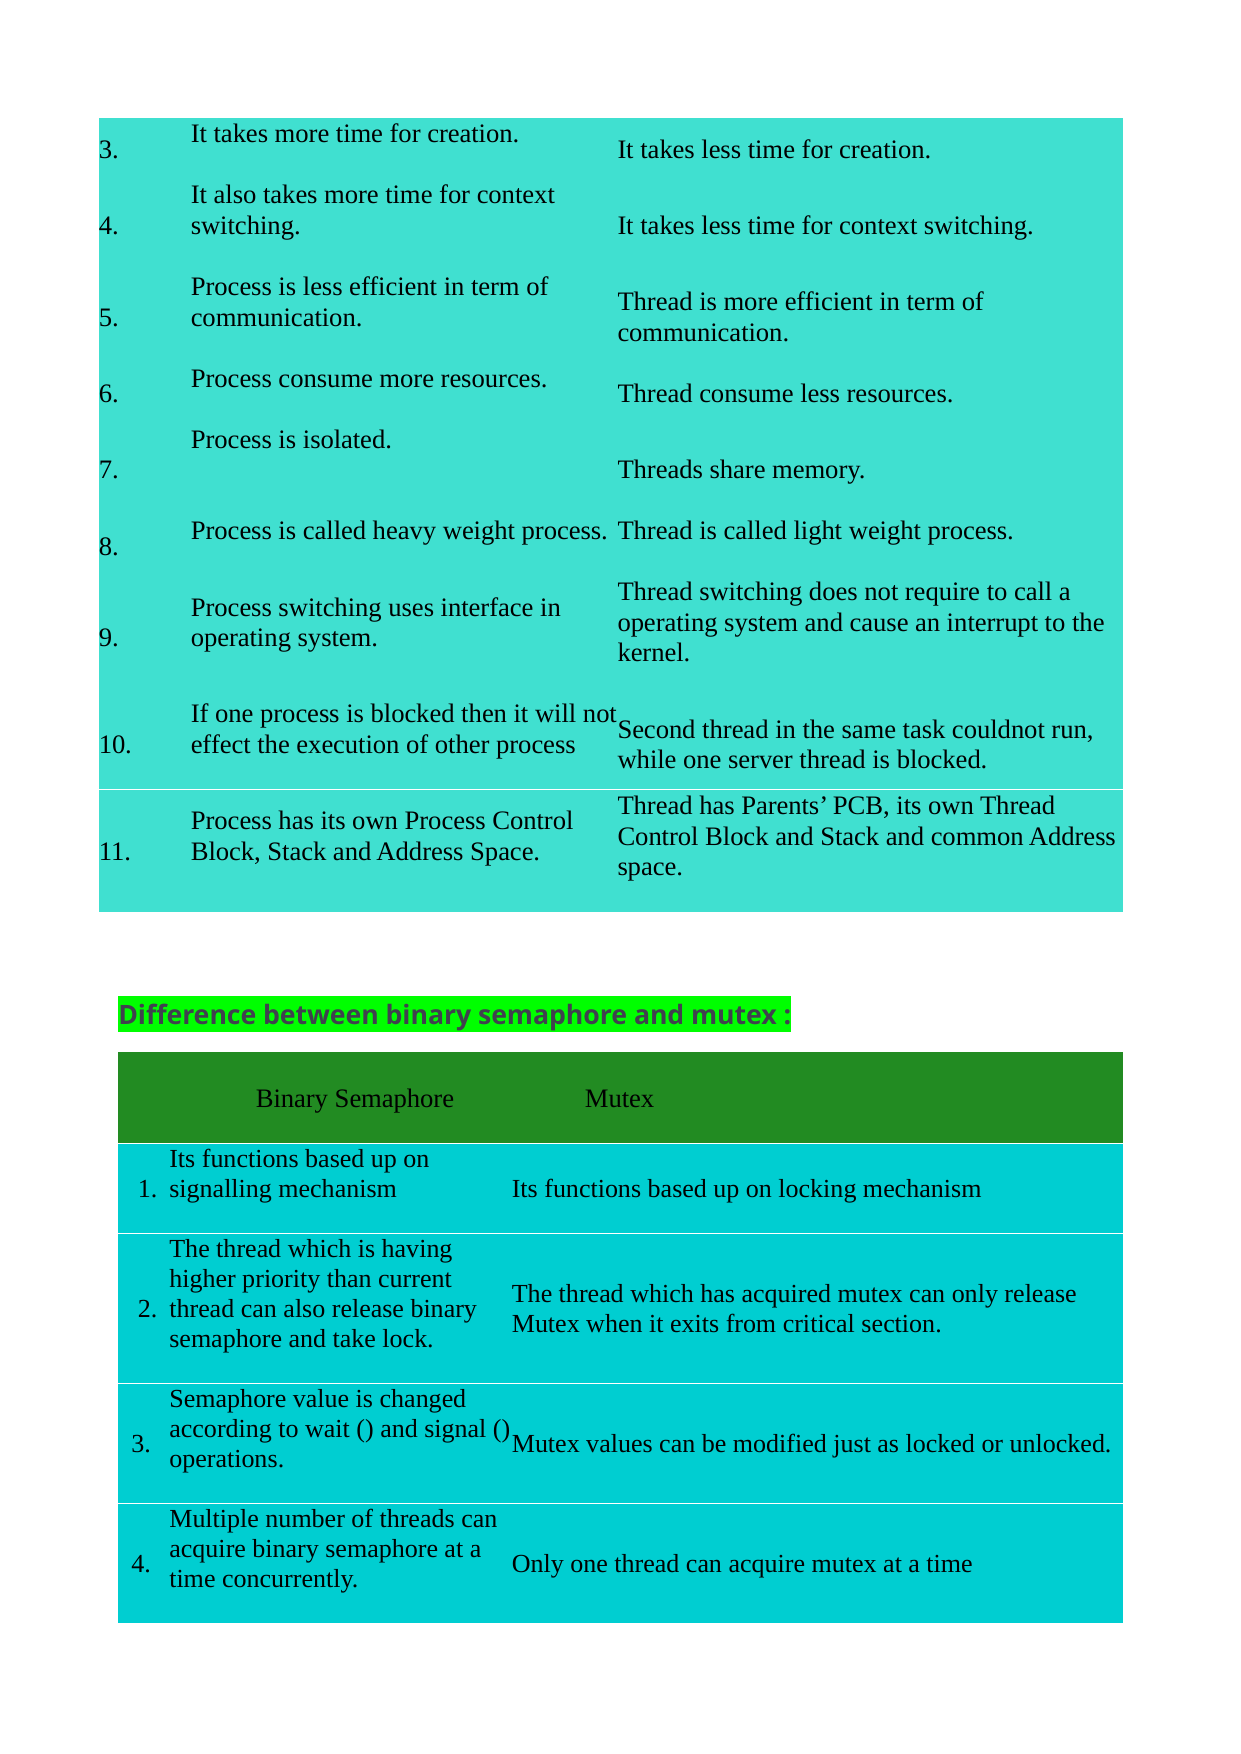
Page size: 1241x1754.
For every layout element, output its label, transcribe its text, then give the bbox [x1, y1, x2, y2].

table_cell Its functions based up on signalling mechanism [169, 1144, 512, 1233]
table_cell 5. [99, 271, 191, 362]
table_cell 7. [99, 423, 191, 515]
text Difference between binary semaphore and mutex : [118, 996, 1122, 1032]
table_cell Process is less efficient in term of communication. [191, 271, 617, 362]
table_cell Second thread in the same task couldnot run, while one server thread is blocked. [617, 698, 1123, 789]
table_cell Only one thread can acquire mutex at a time [512, 1504, 1123, 1623]
table_cell The thread which is having higher priority than current thread can also release binary semaphore and take lock. [169, 1234, 512, 1383]
table_cell Process consume more resources. [191, 362, 617, 423]
table_cell Multiple number of threads can acquire binary semaphore at a time concurrently. [169, 1504, 512, 1623]
table_cell Thread has Parents’ PCB, its own Thread Control Block and Stack and common Address space. [617, 790, 1123, 912]
table_cell Process is isolated. [191, 423, 617, 515]
table_cell Thread consume less resources. [617, 362, 1123, 423]
table_cell It takes less time for context switching. [617, 179, 1123, 271]
table_cell 2. [118, 1234, 169, 1383]
table_cell It takes less time for creation. [617, 118, 1123, 179]
table_cell Process switching uses interface in operating system. [191, 576, 617, 698]
table_header [118, 1052, 169, 1143]
table_cell 4. [118, 1504, 169, 1623]
table_cell 9. [99, 576, 191, 698]
table_cell Process is called heavy weight process. [191, 515, 617, 576]
table_cell Thread is more efficient in term of communication. [617, 271, 1123, 362]
table_cell Threads share memory. [617, 423, 1123, 515]
table_cell 3. [99, 118, 191, 179]
table_cell Thread switching does not require to call a operating system and cause an interrupt to the kernel. [617, 576, 1123, 698]
table_cell The thread which has acquired mutex can only release Mutex when it exits from critical section. [512, 1234, 1123, 1383]
table_cell It takes more time for creation. [191, 118, 617, 179]
table_cell If one process is blocked then it will not effect the execution of other process [191, 698, 617, 789]
table_cell It also takes more time for context switching. [191, 179, 617, 271]
table_cell 11. [99, 790, 191, 912]
table_header Binary Semaphore [169, 1052, 512, 1143]
table_cell 8. [99, 515, 191, 576]
table_cell Process has its own Process Control Block, Stack and Address Space. [191, 790, 617, 912]
table_cell Mutex values can be modified just as locked or unlocked. [512, 1384, 1123, 1503]
table_header Mutex [512, 1052, 1123, 1143]
table_cell 6. [99, 362, 191, 423]
table_cell 10. [99, 698, 191, 789]
table_cell Semaphore value is changed according to wait () and signal () operations. [169, 1384, 512, 1503]
table_cell 4. [99, 179, 191, 271]
table_cell 3. [118, 1384, 169, 1503]
table_cell Its functions based up on locking mechanism [512, 1144, 1123, 1233]
table_cell Thread is called light weight process. [617, 515, 1123, 576]
table_cell 1. [118, 1144, 169, 1233]
